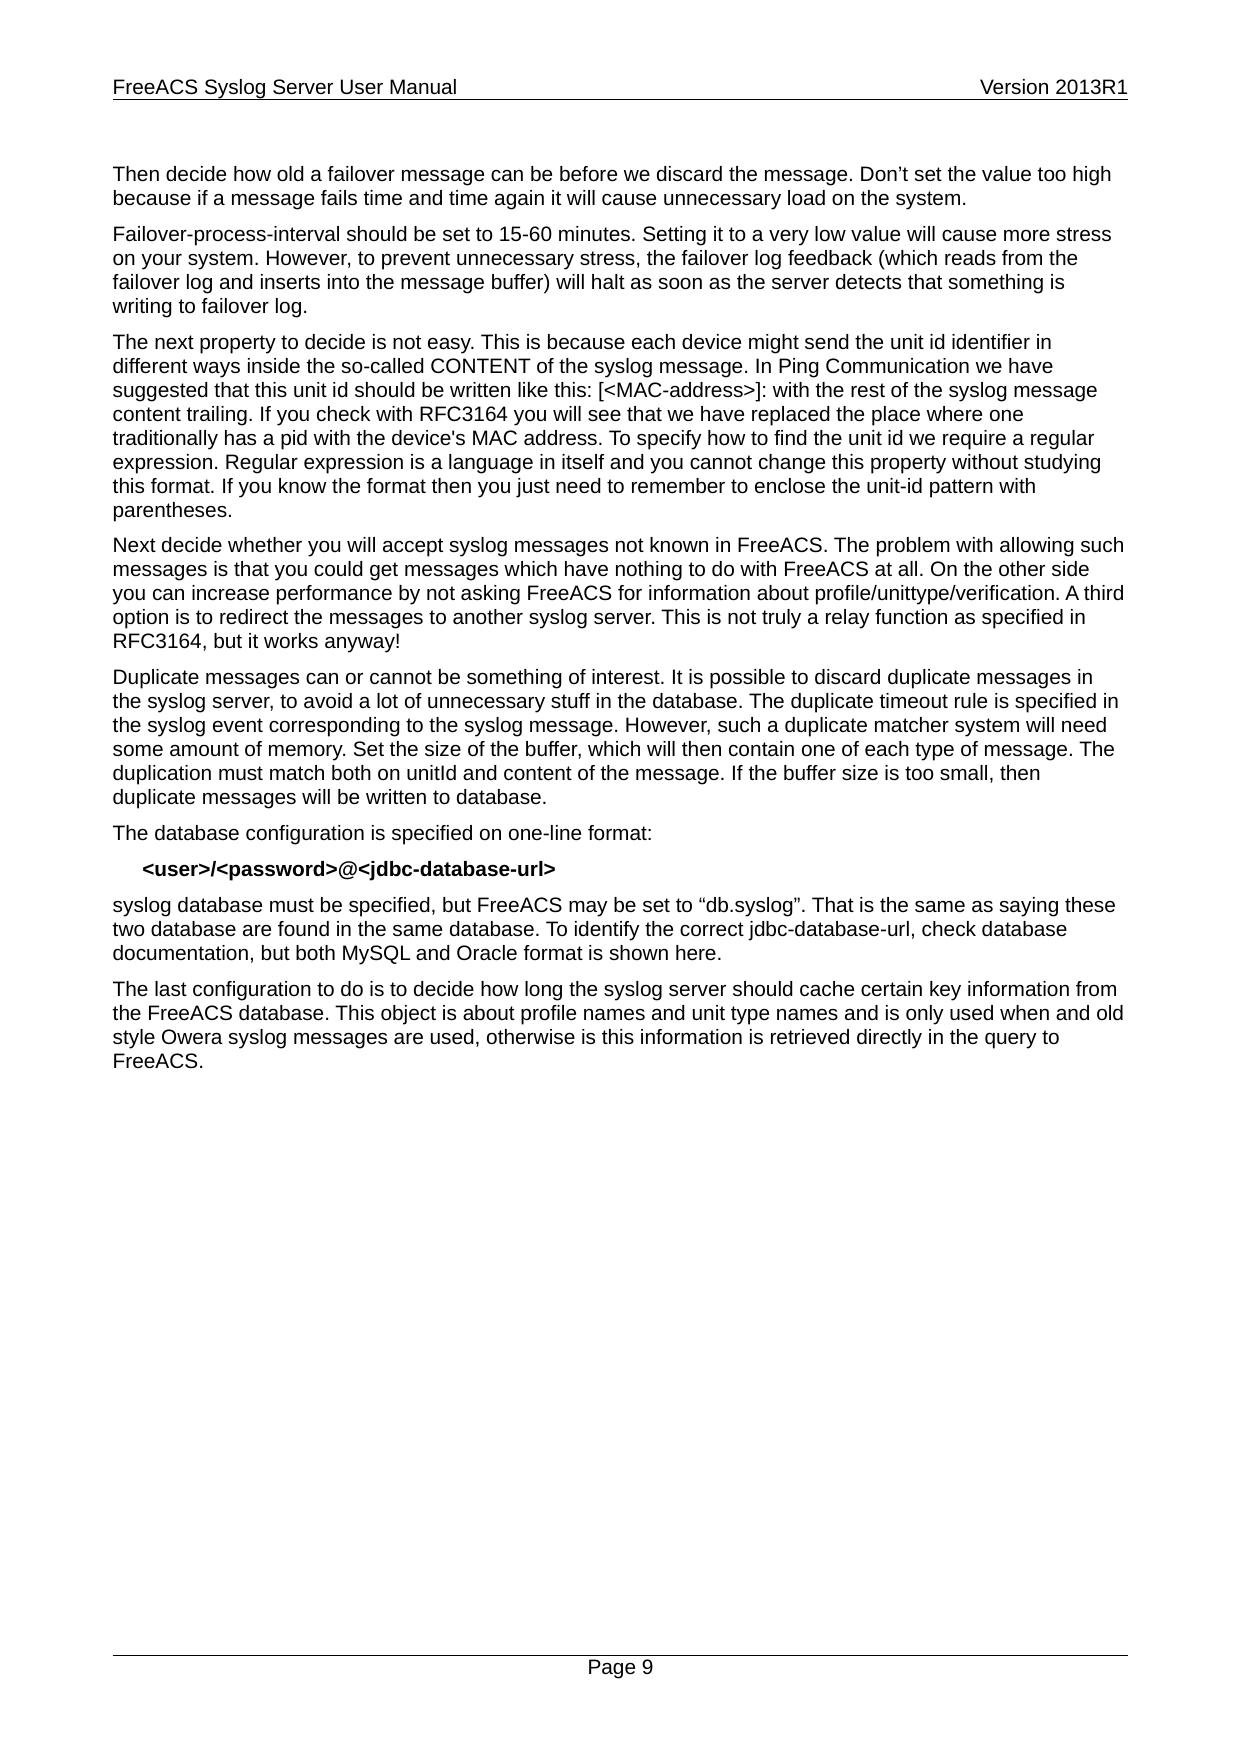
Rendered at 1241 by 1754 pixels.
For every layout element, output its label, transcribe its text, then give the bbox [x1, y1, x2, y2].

text The database configuration is specified on one-line format: [112, 821, 1128, 845]
text Then decide how old a failover message can be before we discard the message. Don’t set the value too high because if a message fails time and time again it will cause unnecessary load on the system. [112, 162, 1128, 210]
text Duplicate messages can or cannot be something of interest. It is possible to discard duplicate messages in the syslog server, to avoid a lot of unnecessary stuff in the database. The duplicate timeout rule is specified in the syslog event corresponding to the syslog message. However, such a duplicate matcher system will need some amount of memory. Set the size of the buffer, which will then contain one of each type of message. The duplication must match both on unitId and content of the message. If the buffer size is too small, then duplicate messages will be written to database. [112, 665, 1128, 809]
text The last configuration to do is to decide how long the syslog server should cache certain key information from the FreeACS database. This object is about profile names and unit type names and is only used when and old style Owera syslog messages are used, otherwise is this information is retrieved directly in the query to FreeACS. [112, 977, 1128, 1072]
text syslog database must be specified, but FreeACS may be set to “db.syslog”. That is the same as saying these two database are found in the same database. To identify the correct jdbc-database-url, check database documentation, but both MySQL and Oracle format is shown here. [112, 893, 1128, 964]
text Failover-process-interval should be set to 15-60 minutes. Setting it to a very low value will cause more stress on your system. However, to prevent unnecessary stress, the failover log feedback (which reads from the failover log and inserts into the message buffer) will halt as soon as the server detects that something is writing to failover log. [112, 222, 1128, 318]
text The next property to decide is not easy. This is because each device might send the unit id identifier in different ways inside the so-called CONTENT of the syslog message. In Ping Communication we have suggested that this unit id should be written like this: [<MAC-address>]: with the rest of the syslog message content trailing. If you check with RFC3164 you will see that we have replaced the place where one traditionally has a pid with the device's MAC address. To specify how to find the unit id we require a regular expression. Regular expression is a language in itself and you cannot change this property without studying this format. If you know the format then you just need to remember to enclose the unit-id pattern with parentheses. [112, 330, 1128, 521]
text <user>/<password>@<jdbc-database-url> [142, 857, 1128, 881]
text Next decide whether you will accept syslog messages not known in FreeACS. The problem with allowing such messages is that you could get messages which have nothing to do with FreeACS at all. On the other side you can increase performance by not asking FreeACS for information about profile/unittype/verification. A third option is to redirect the messages to another syslog server. This is not truly a relay function as specified in RFC3164, but it works anyway! [112, 533, 1128, 653]
